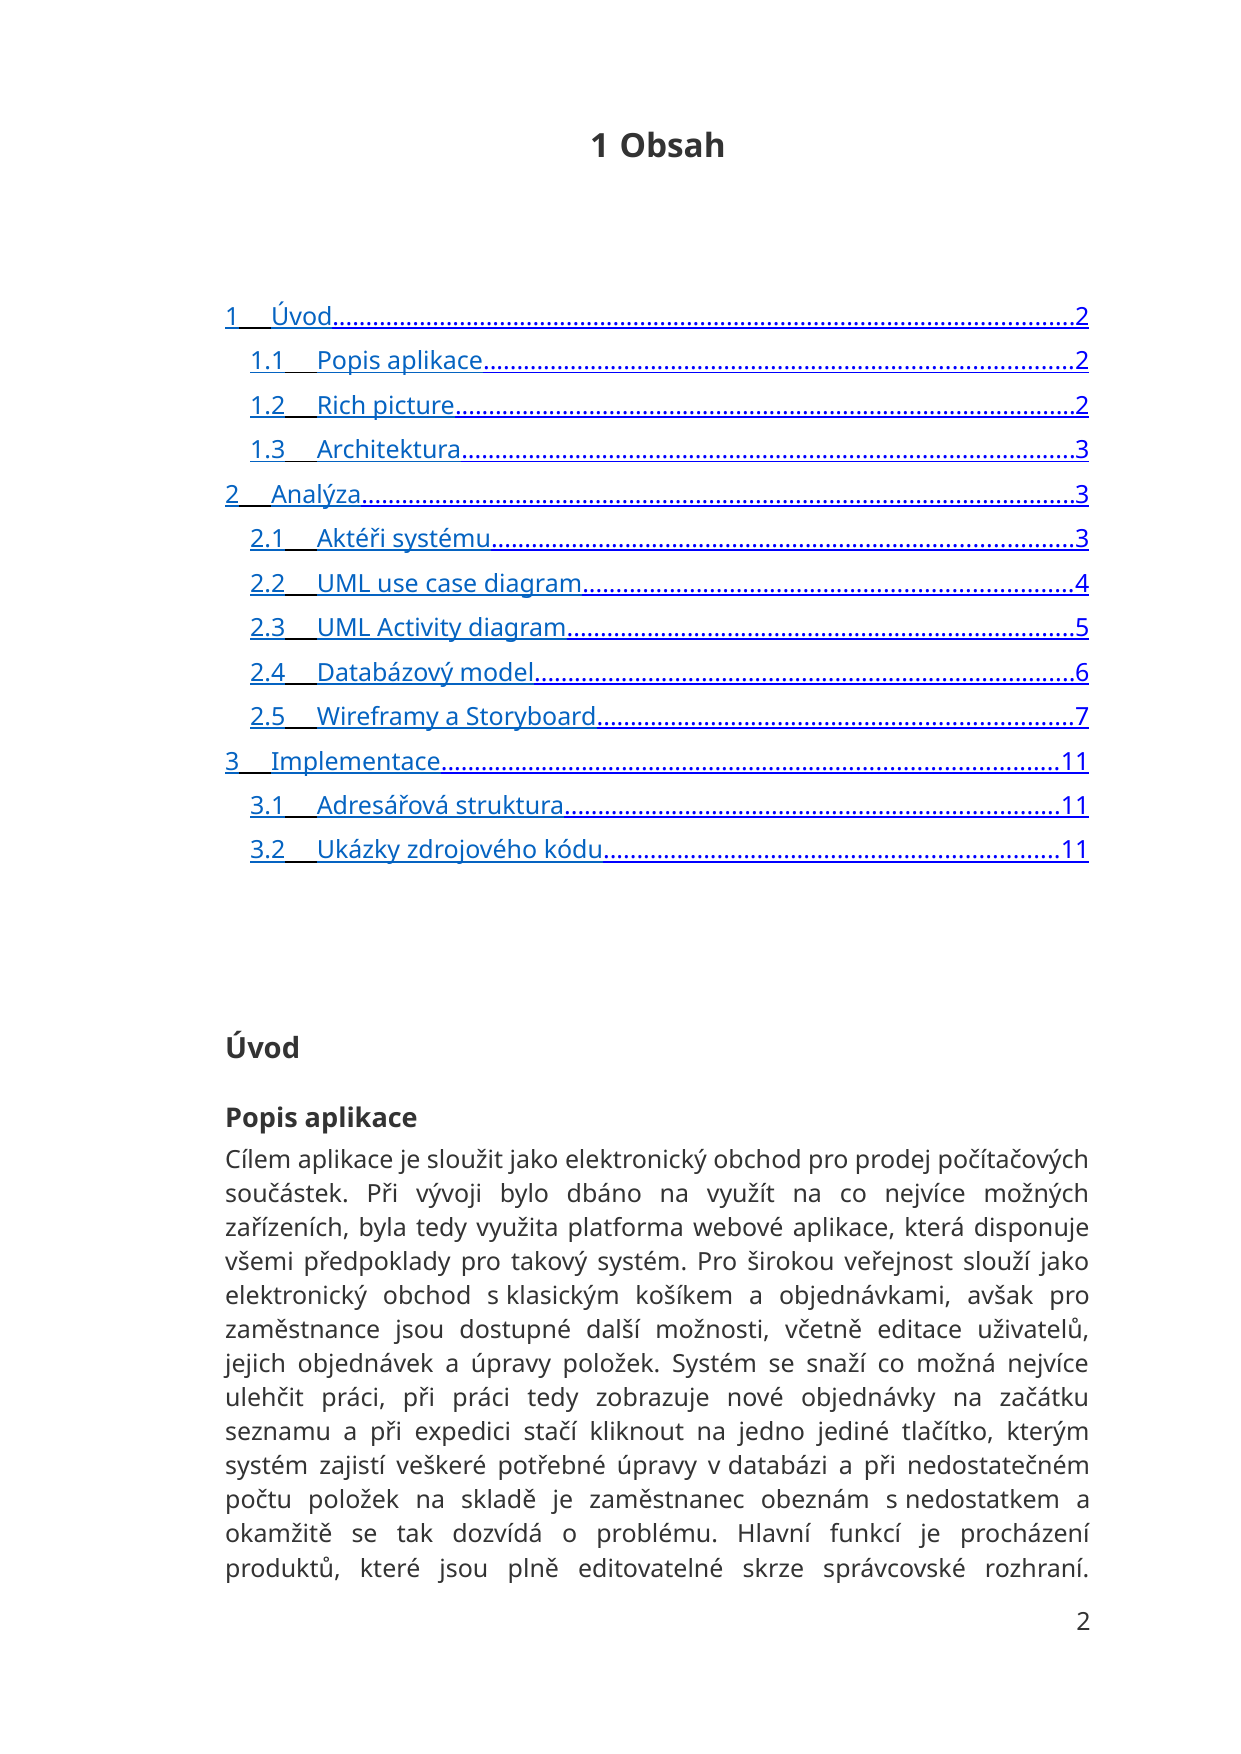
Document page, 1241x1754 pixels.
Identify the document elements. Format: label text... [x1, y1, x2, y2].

text 3.2 Ukázky zdrojového kódu 11 [250, 832, 1090, 866]
text Cílem aplikace je sloužit jako elektronický obchod pro prodej počítačových součástek. Při vývoji bylo dbáno na využít na co nejvíce možných zařízeních, byla tedy využita platforma webové aplikace, která disponuje všemi předpoklady pro takový systém. Pro širokou veřejnost slouží jako elektronický obchod s klasickým košíkem a objednávkami, avšak pro zaměstnance jsou dostupné další možnosti, včetně editace uživatelů, jejich objednávek a úpravy položek. Systém se snaží co možná nejvíce ulehčit práci, při práci tedy zobrazuje nové objednávky na začátku seznamu a při expedici stačí kliknout na jedno jediné tlačítko, kterým systém zajistí veškeré potřebné úpravy v databázi a při nedostatečném počtu položek na skladě je zaměstnanec obeznám s nedostatkem a okamžitě se tak dozvídá o problému. Hlavní funkcí je procházení produktů, které jsou plně editovatelné skrze správcovské rozhraní. [225, 1141, 1090, 1584]
text 2.1 Aktéři systému 3 [250, 521, 1090, 555]
text 1.2 Rich picture 2 [250, 387, 1090, 421]
subtitle Obsah [225, 122, 1090, 168]
subtitle Popis aplikace [225, 1098, 1090, 1135]
text 2.4 Databázový model 6 [250, 654, 1090, 688]
text 2.3 UML Activity diagram 5 [250, 610, 1090, 644]
subtitle Úvod [225, 1027, 1090, 1067]
text 3 Implementace 11 [225, 743, 1090, 777]
text 1 Úvod 2 [225, 298, 1090, 332]
text 1.3 Architektura 3 [250, 432, 1090, 466]
text 3.1 Adresářová struktura 11 [250, 788, 1090, 822]
text 1.1 Popis aplikace 2 [250, 343, 1090, 377]
text 2 Analýza 3 [225, 476, 1090, 510]
text 2.2 UML use case diagram 4 [250, 565, 1090, 599]
text 2.5 Wireframy a Storyboard 7 [250, 699, 1090, 733]
